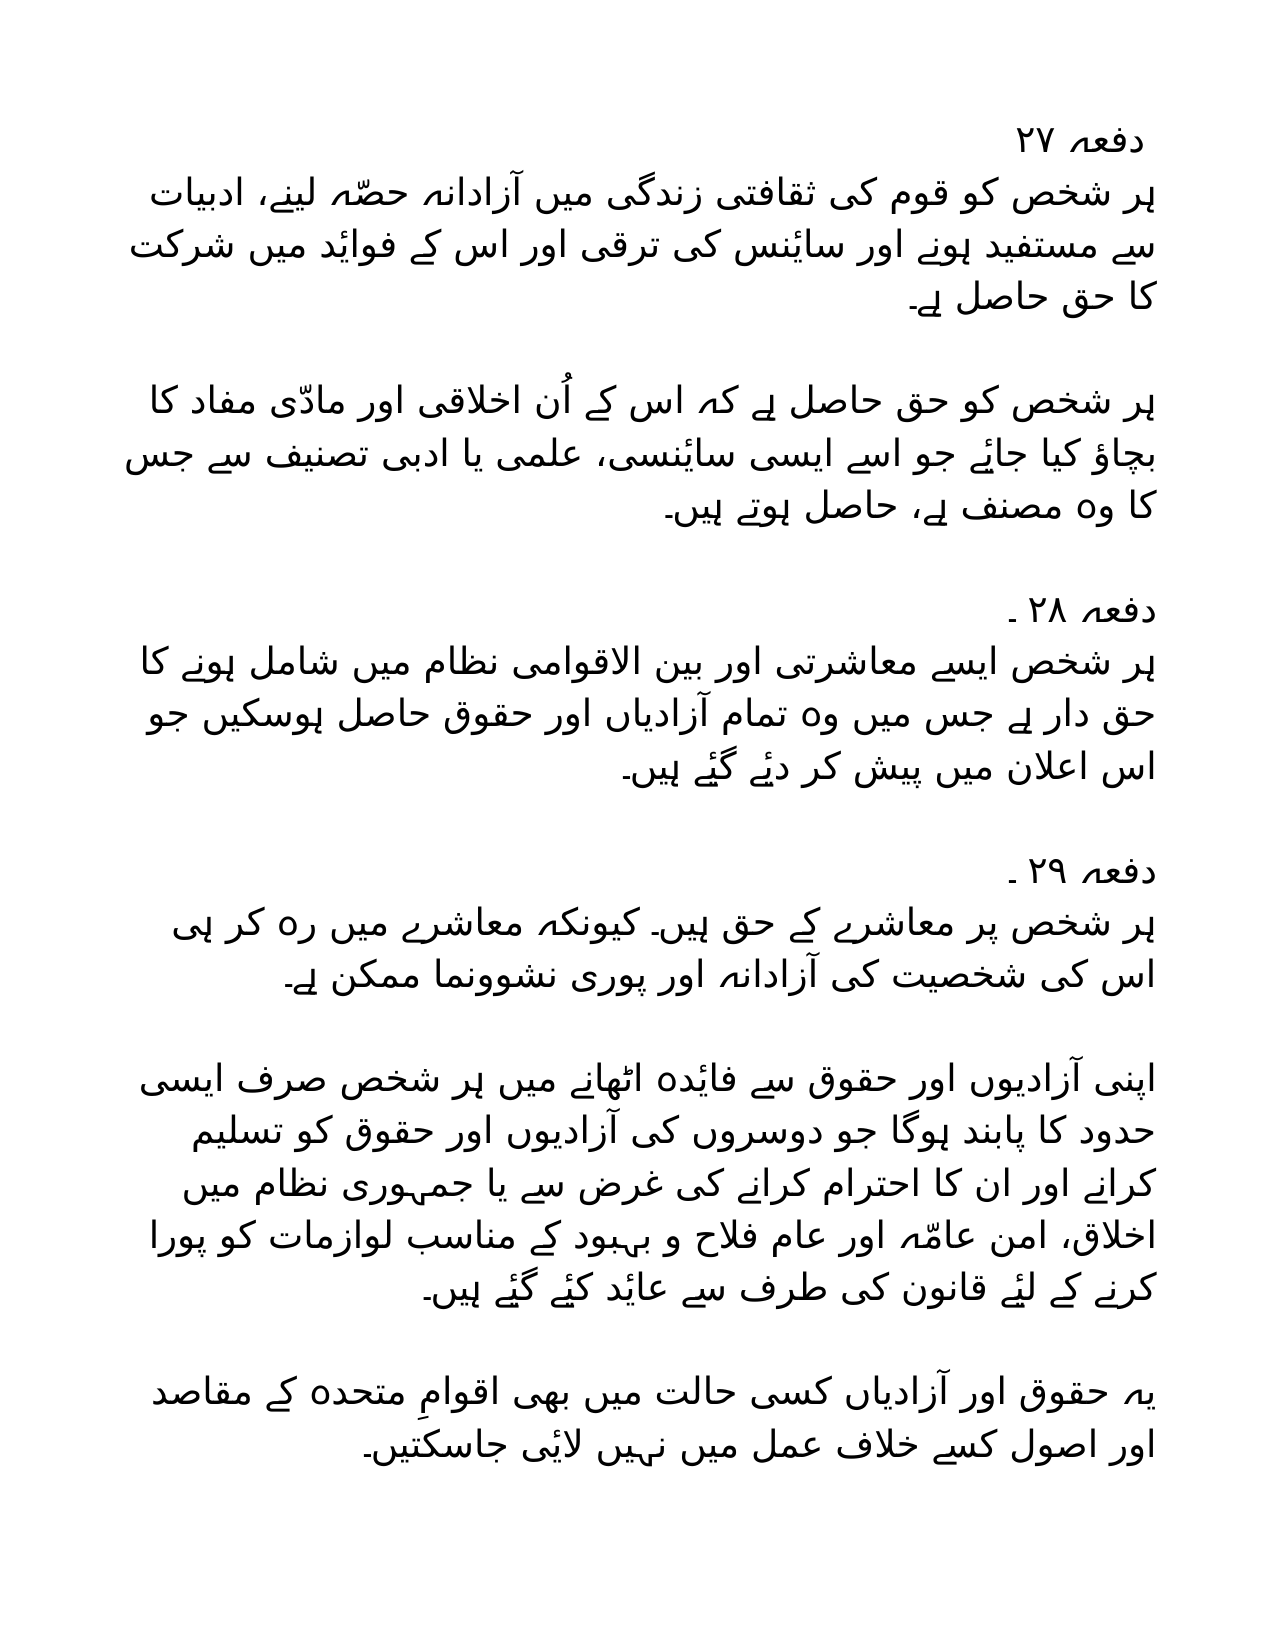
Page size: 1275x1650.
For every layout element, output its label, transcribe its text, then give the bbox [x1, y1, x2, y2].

text دفعہ ۲۷ [118, 118, 1157, 162]
text دفعہ ۲۹ ۔ [118, 848, 1157, 892]
text ہر شخص پر معاشرے کے حق ہیں۔ کیونکہ معاشرے میں رہ کر ہی اس کی شخصیت کی آزادانہ اور پوری نشوونما ممکن ہے۔ [118, 901, 1157, 997]
text دفعہ ۲۸ ۔ [118, 587, 1157, 631]
text ہر شخص کو حق حاصل ہے کہ اس کے اُن اخلاقی اور مادّی مفاد کا بچاؤ کیا جایٔے جو اسے ایسی سایٔنسی، علمی یا ادبی تصنیف سے جس کا وہ مصنف ہے، حاصل ہوتے ہیں۔ [118, 379, 1157, 527]
text اپنی آزادیوں اور حقوق سے فایٔدہ اٹھانے میں ہر شخص صرف ایسی حدود کا پابند ہوگا جو دوسروں کی آزادیوں اور حقوق کو تسلیم کرانے اور ان کا احترام کرانے کی غرض سے یا جمہوری نظام میں اخلاق، امن عامّہ اور عام فلاح و بہبود کے مناسب لوازمات کو پورا کرنے کے لیٔے قانون کی طرف سے عایٔد کیٔے گیٔے ہیں۔ [118, 1057, 1157, 1310]
text ہر شخص ایسے معاشرتی اور بین الاقوامی نظام میں شامل ہونے کا حق دار ہے جس میں وہ تمام آزادیاں اور حقوق حاصل ہوسکیں جو اس اعلان میں پیش کر دیٔے گیٔے ہیں۔ [118, 640, 1157, 788]
text ہر شخص کو قوم کی ثقافتی زندگی میں آزادانہ حصّہ لینے، ادبیات سے مستفید ہونے اور سایٔنس کی ترقی اور اس کے فوایٔد میں شرکت کا حق حاصل ہے۔ [118, 170, 1157, 319]
text یہ حقوق اور آزادیاں کسی حالت میں بھی اقوامِ متحدہ کے مقاصد اور اصول کسے خلاف عمل میں نہیں لایٔی جاسکتیں۔ [118, 1370, 1157, 1466]
